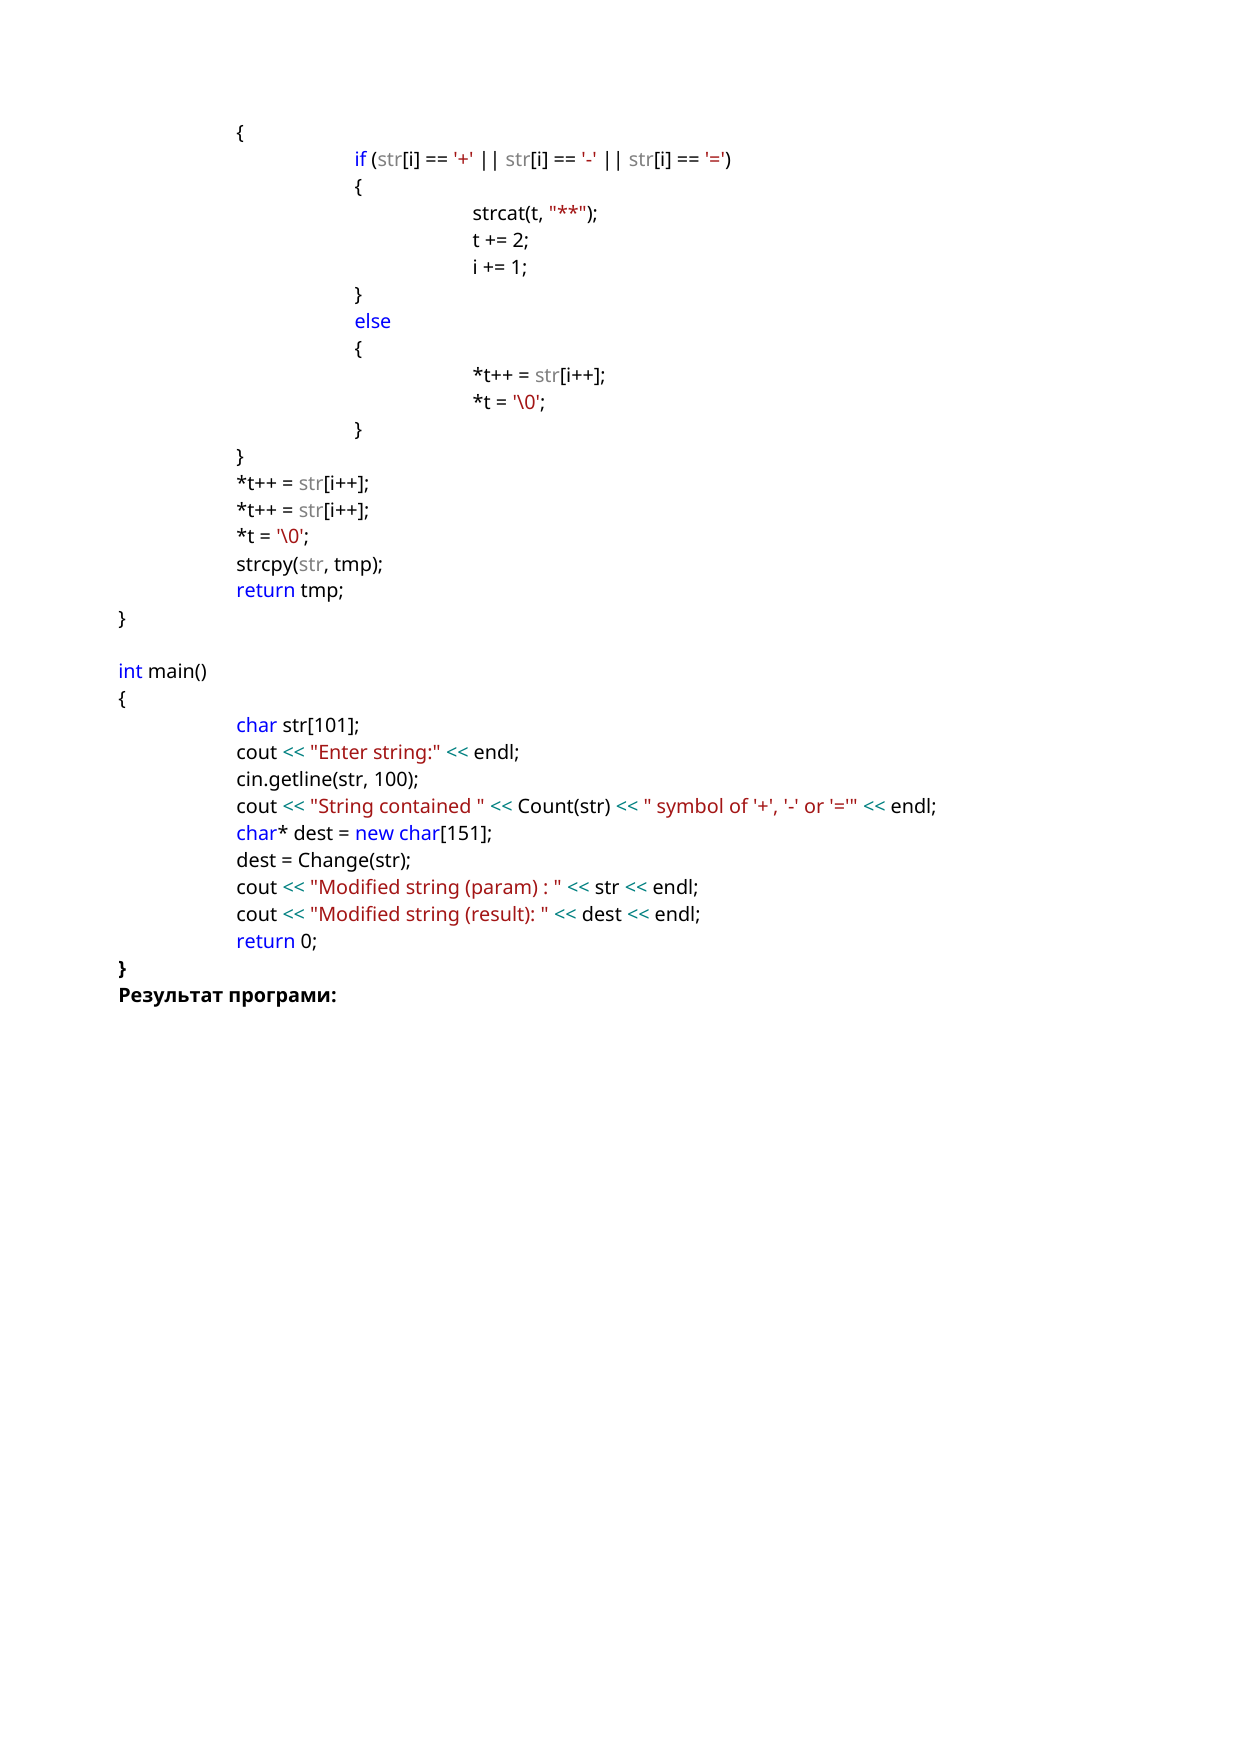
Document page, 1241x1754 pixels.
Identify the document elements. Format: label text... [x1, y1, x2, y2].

text int main() [118, 658, 1122, 685]
text else [118, 307, 1122, 334]
text t += 2; [118, 226, 1122, 253]
text i += 1; [118, 253, 1122, 280]
text { [118, 334, 1122, 361]
text Результат програми: [118, 981, 1122, 1008]
text strcat(t, "**"); [118, 199, 1122, 226]
text dest = Change(str); [118, 847, 1122, 873]
text cout << "String contained " << Count(str) << " symbol of '+', '-' or '='" << endl; [118, 793, 1122, 819]
text return 0; [118, 927, 1122, 954]
text { [118, 685, 1122, 712]
text } [118, 280, 1122, 307]
text { [118, 118, 1122, 145]
text } [118, 954, 1122, 981]
text *t++ = str[i++]; [118, 496, 1122, 523]
text strcpy(str, tmp); [118, 550, 1122, 577]
text { [118, 172, 1122, 199]
text cout << "Modified string (param) : " << str << endl; [118, 873, 1122, 901]
text cout << "Enter string:" << endl; [118, 739, 1122, 766]
text return tmp; [118, 577, 1122, 604]
text *t++ = str[i++]; [118, 361, 1122, 388]
text *t = '\0'; [118, 388, 1122, 415]
text } [118, 442, 1122, 469]
text cout << "Modified string (result): " << dest << endl; [118, 901, 1122, 927]
text char str[101]; [118, 712, 1122, 739]
text cin.getline(str, 100); [118, 766, 1122, 793]
text } [118, 604, 1122, 631]
text char* dest = new char[151]; [118, 819, 1122, 847]
text if (str[i] == '+' || str[i] == '-' || str[i] == '=') [118, 145, 1122, 172]
text *t++ = str[i++]; [118, 469, 1122, 496]
text *t = '\0'; [118, 523, 1122, 550]
text } [118, 415, 1122, 442]
